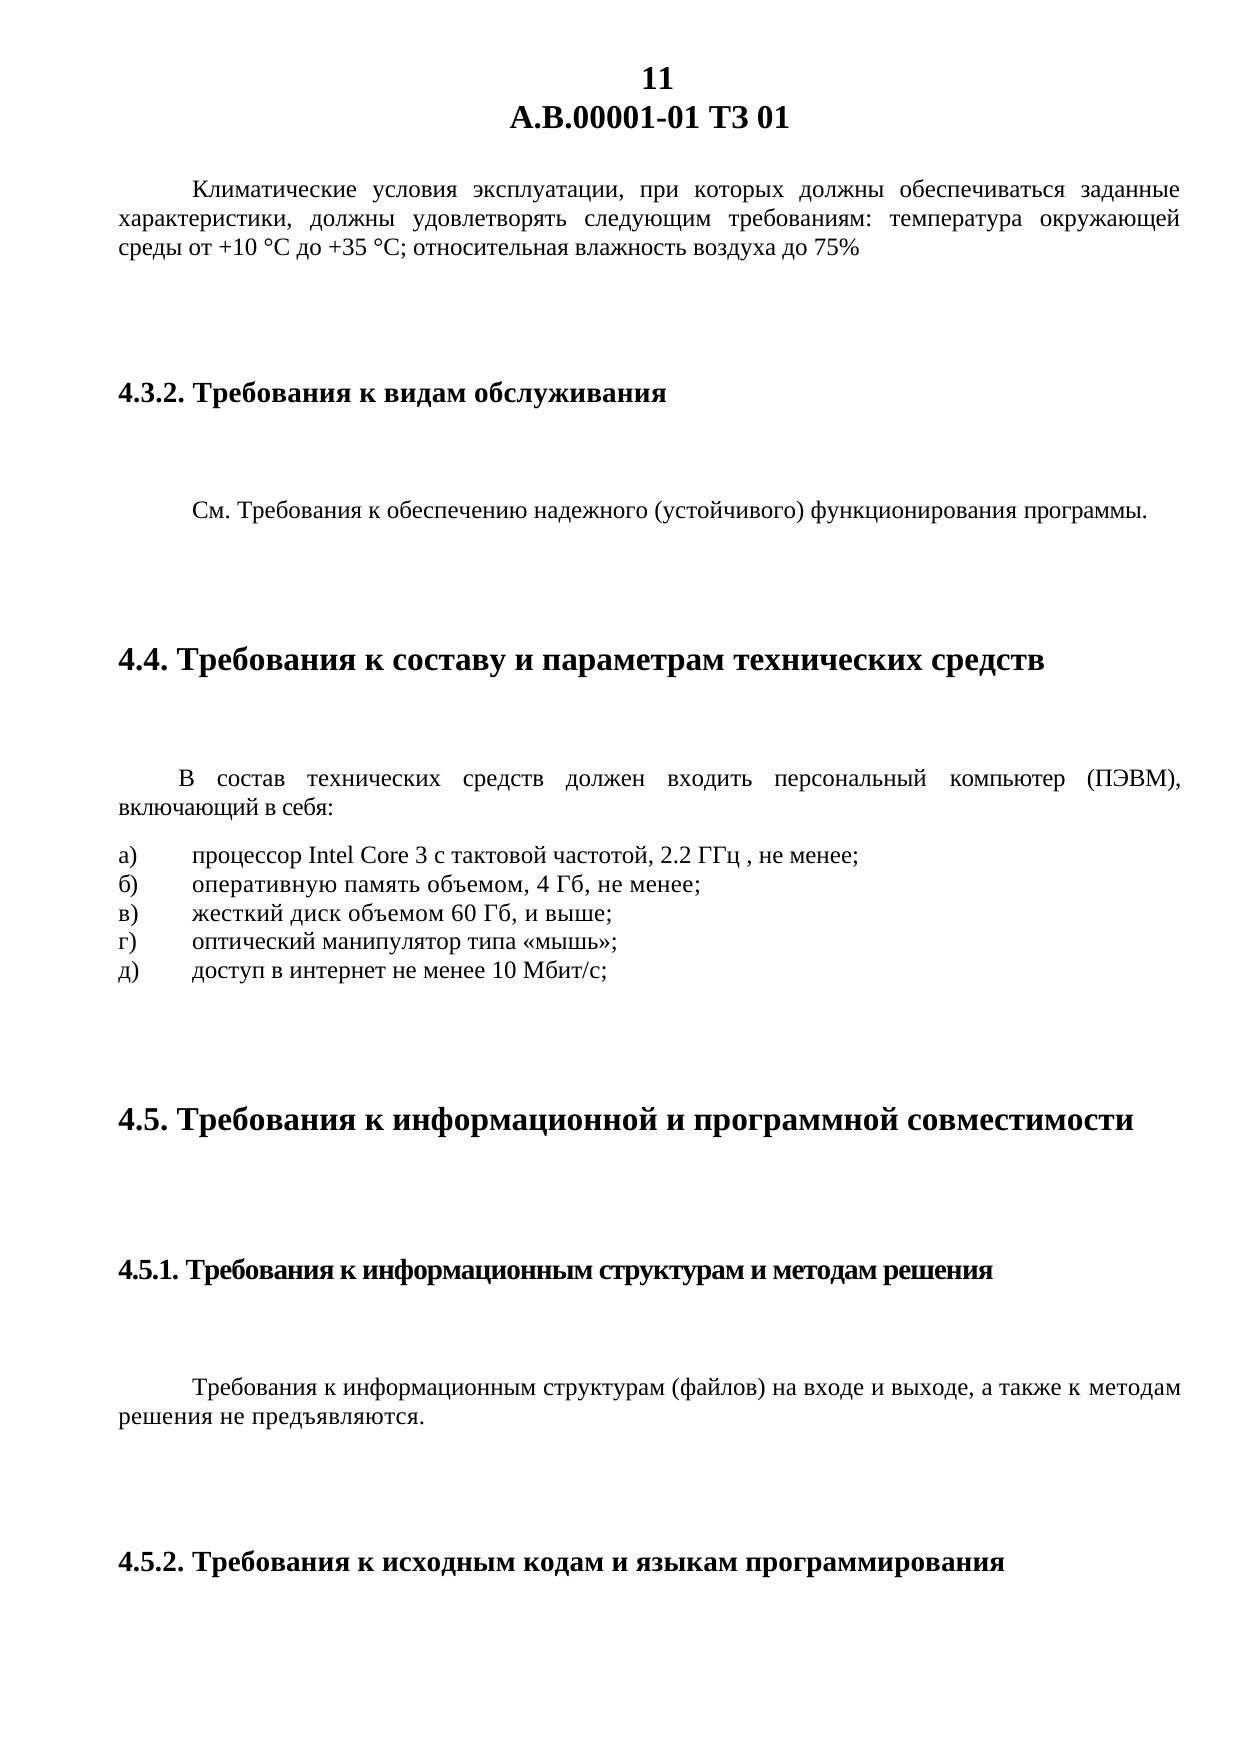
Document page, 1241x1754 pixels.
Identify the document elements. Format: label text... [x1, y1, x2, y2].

subtitle Требования к исходным кодам и языкам программирования [118, 1544, 1181, 1578]
text в) жесткий диск объемом 60 Гб, и выше; [118, 898, 1181, 926]
text д) доступ в интернет не менее 10 Мбит/c; [118, 955, 1181, 984]
text Требования к информационным структурам (файлов) на входе и выходе, а также к методам решения не предъявляются. [118, 1372, 1181, 1429]
text г) оптический манипулятор типа «мышь»; [118, 926, 1181, 955]
text а) процессор Intel Core 3 с тактовой частотой, 2.2 ГГц , не менее; [118, 840, 1181, 869]
subtitle Требования к видам обслуживания [118, 375, 1181, 409]
subtitle Требования к информационным структурам и методам решения [118, 1252, 1181, 1286]
subtitle Требования к составу и параметрам технических средств [118, 639, 1181, 677]
text См. Требования к обеспечению надежного (устойчивого) функционирования программы. [118, 495, 1181, 524]
subtitle Требования к информационной и программной совместимости [118, 1099, 1181, 1137]
text б) оперативную память объемом, 4 Гб, не менее; [118, 869, 1181, 898]
text В состав технических средств должен входить персональный компьютер (ПЭВМ), включающий в себя: [118, 763, 1181, 821]
text Климатические условия эксплуатации, при которых должны обеспечиваться заданные характеристики, должны удовлетворять следующим требованиям: температура окружающей среды от +10 °С до +35 °С; относительная влажность воздуха до 75% [118, 174, 1181, 260]
